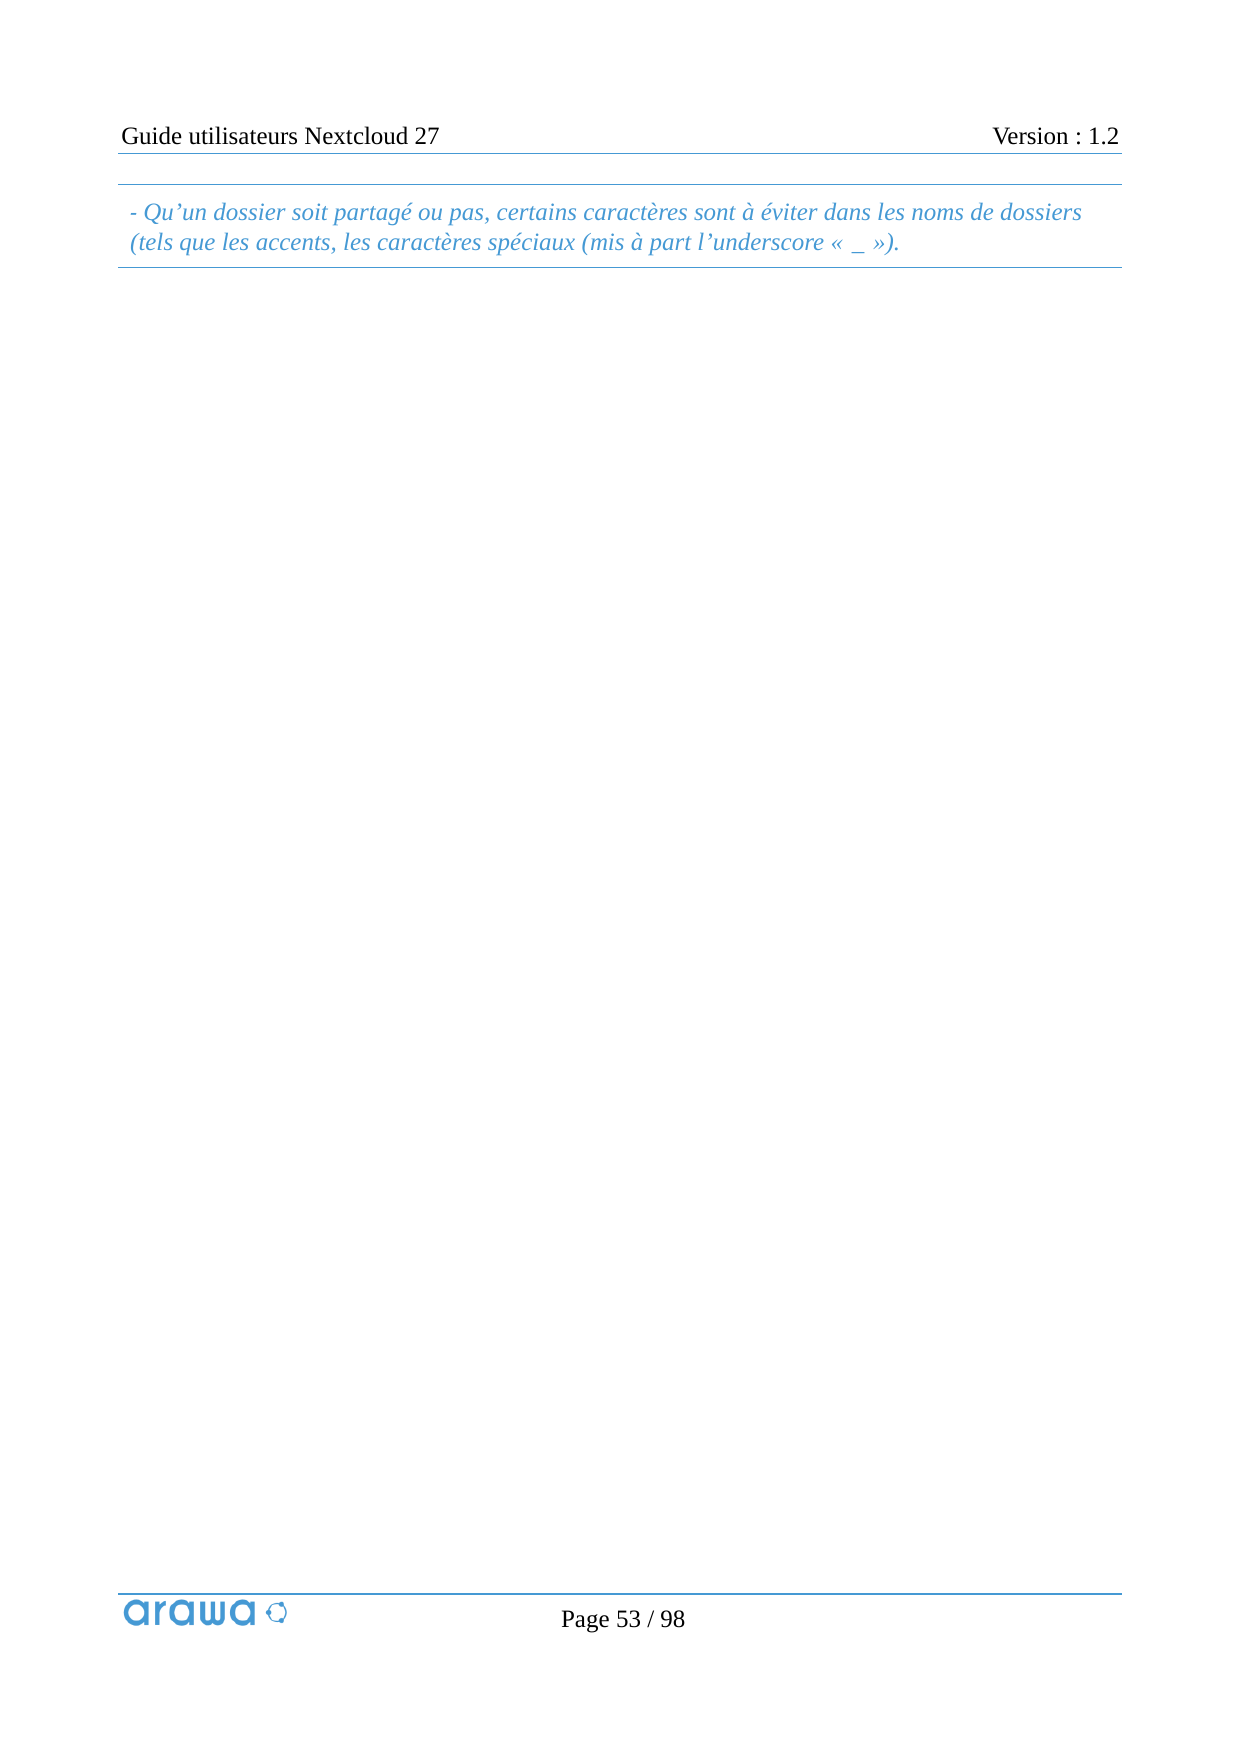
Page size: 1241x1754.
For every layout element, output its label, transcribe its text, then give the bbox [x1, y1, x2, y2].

text - Qu’un dossier soit partagé ou pas, certains caractères sont à éviter dans les noms de dossiers (tels que les accents, les caractères spéciaux (mis à part l’underscore « _ »). [118, 185, 1122, 267]
picture [121, 1597, 290, 1628]
